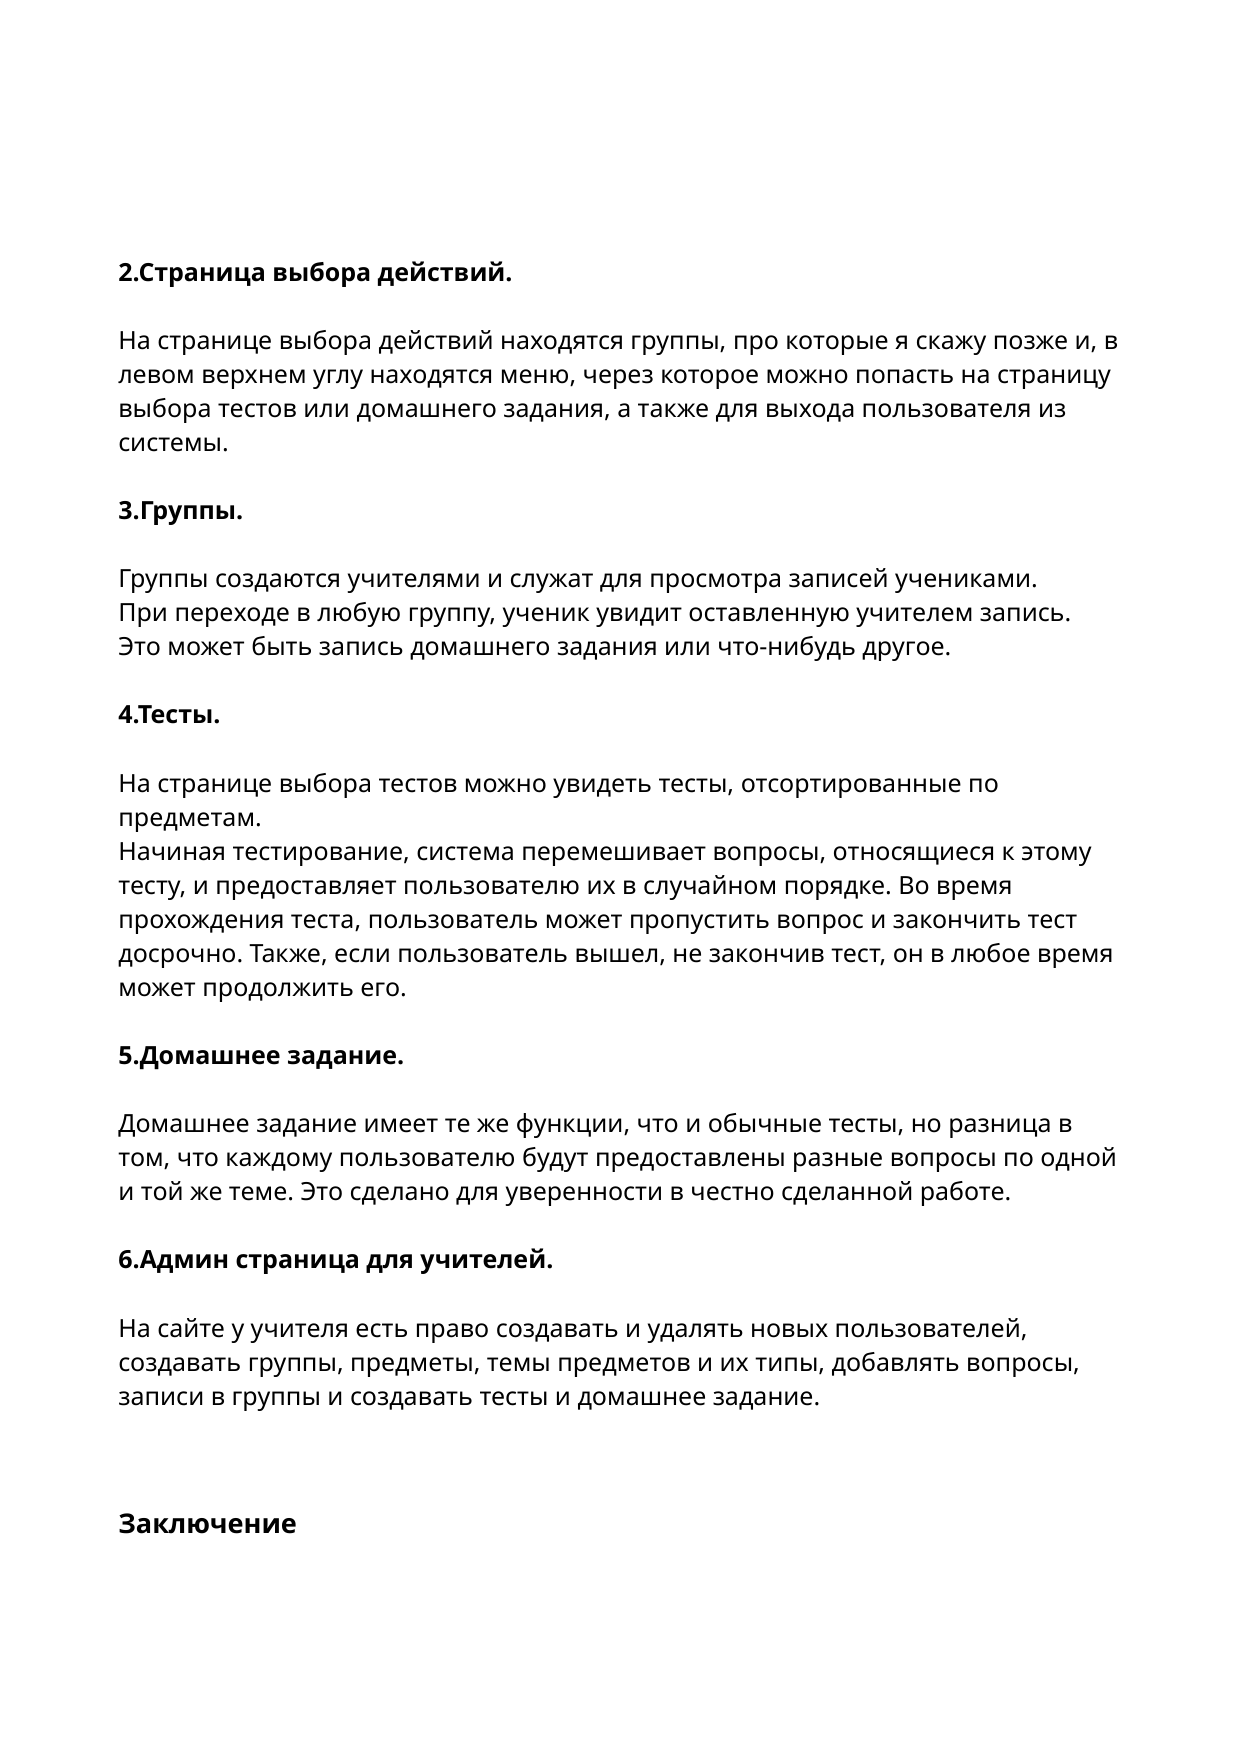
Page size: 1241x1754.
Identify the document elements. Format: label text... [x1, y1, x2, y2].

text Начиная тестирование, система перемешивает вопросы, относящиеся к этому тесту, и предоставляет пользователю их в случайном порядке. Во время прохождения теста, пользователь может пропустить вопрос и закончить тест досрочно. Также, если пользователь вышел, не закончив тест, он в любое время может продолжить его. [118, 833, 1122, 1004]
text На странице выбора действий находятся группы, про которые я скажу позже и, в левом верхнем углу находятся меню, через которое можно попасть на страницу выбора тестов или домашнего задания, а также для выхода пользователя из системы. [118, 322, 1122, 459]
text Заключение [118, 1504, 1122, 1541]
text 5.Домашнее задание. [118, 1038, 1122, 1072]
text 3.Группы. [118, 493, 1122, 527]
text Это может быть запись домашнего задания или что-нибудь другое. [118, 629, 1122, 663]
text 6.Админ страница для учителей. [118, 1242, 1122, 1276]
text Домашнее задание имеет те же функции, что и обычные тесты, но разница в том, что каждому пользователю будут предоставлены разные вопросы по одной и той же теме. Это сделано для уверенности в честно сделанной работе. [118, 1106, 1122, 1208]
text При переходе в любую группу, ученик увидит оставленную учителем запись. [118, 595, 1122, 629]
text 2.Страница выбора действий. [118, 254, 1122, 288]
text На сайте у учителя есть право создавать и удалять новых пользователей, создавать группы, предметы, темы предметов и их типы, добавлять вопросы, записи в группы и создавать тесты и домашнее задание. [118, 1310, 1122, 1412]
text Группы создаются учителями и служат для просмотра записей учениками. [118, 561, 1122, 595]
text На странице выбора тестов можно увидеть тесты, отсортированные по предметам. [118, 765, 1122, 833]
text 4.Тесты. [118, 697, 1122, 731]
